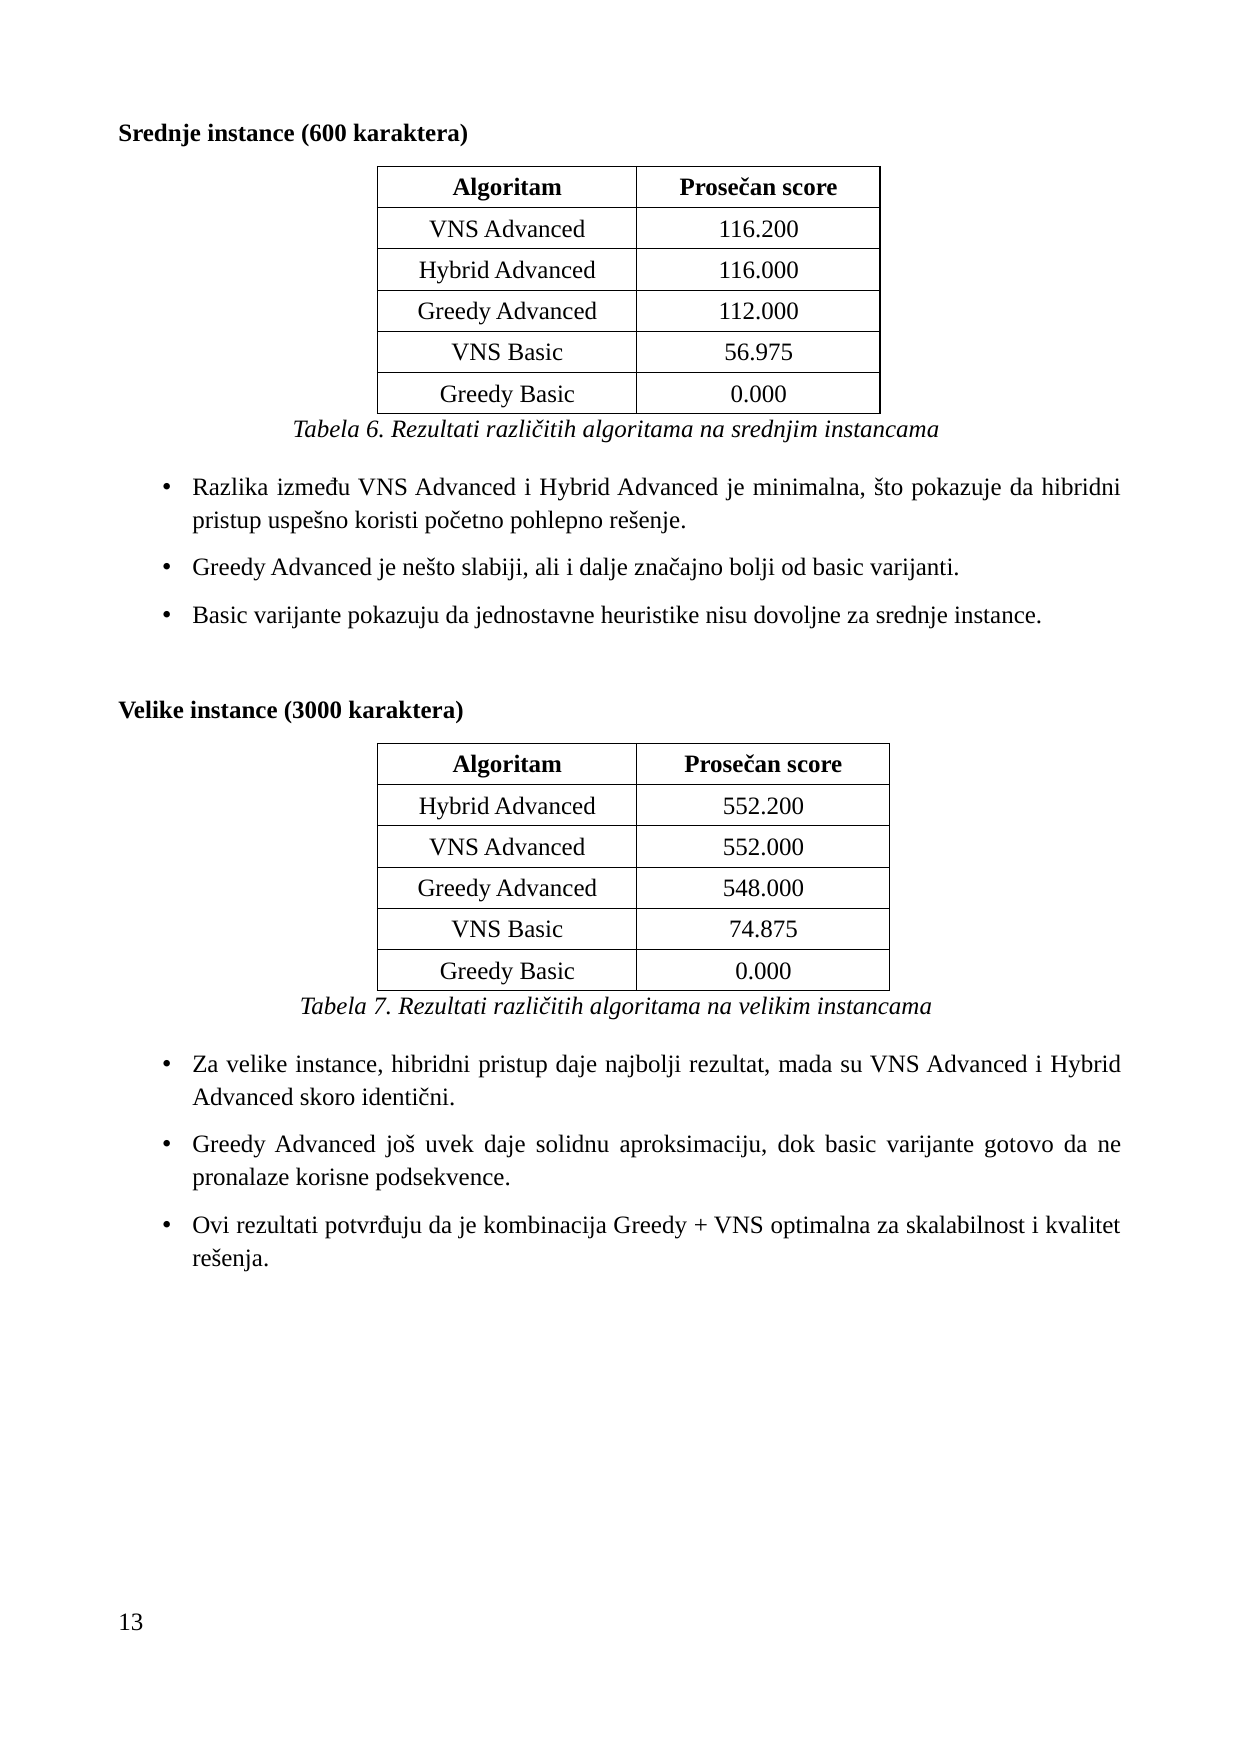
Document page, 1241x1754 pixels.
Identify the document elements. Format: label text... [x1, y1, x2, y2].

table_cell 56.975 [637, 332, 879, 372]
table_cell Greedy Basic [378, 950, 636, 990]
text Tabela 6. Rezultati različitih algoritama na srednjim instancama [118, 414, 1122, 443]
table_cell Greedy Basic [378, 373, 636, 413]
table_cell 552.200 [637, 785, 889, 825]
table_cell Greedy Advanced [378, 291, 636, 331]
table_cell VNS Advanced [378, 208, 636, 248]
list Ovi rezultati potvrđuju da je kombinacija Greedy + VNS optimalna za skalabilnost i kvalitet rešenja. [162, 1210, 1122, 1272]
table_cell 116.000 [637, 249, 879, 289]
table_cell 552.000 [637, 826, 889, 867]
list Greedy Advanced je nešto slabiji, ali i dalje značajno bolji od basic varijanti. [162, 552, 1122, 581]
text Tabela 7. Rezultati različitih algoritama na velikim instancama [118, 991, 1122, 1020]
list Greedy Advanced još uvek daje solidnu aproksimaciju, dok basic varijante gotovo da ne pronalaze korisne podsekvence. [162, 1129, 1122, 1191]
list Razlika između VNS Advanced i Hybrid Advanced je minimalna, što pokazuje da hibridni pristup uspešno koristi početno pohlepno rešenje. [162, 472, 1122, 533]
table_header Algoritam [378, 167, 636, 207]
table_cell 112.000 [637, 291, 879, 331]
text Velike instance (3000 karaktera) [118, 695, 1122, 724]
table_header Algoritam [378, 744, 636, 784]
table_cell 548.000 [637, 868, 889, 908]
table_cell VNS Basic [378, 909, 636, 949]
table_header Prosečan score [637, 744, 889, 784]
table_cell 116.200 [637, 208, 879, 248]
table_cell VNS Basic [378, 332, 636, 372]
table_header Prosečan score [637, 167, 879, 207]
table_cell Greedy Advanced [378, 868, 636, 908]
table_cell 0.000 [637, 950, 889, 990]
text Srednje instance (600 karaktera) [118, 118, 1122, 147]
list Basic varijante pokazuju da jednostavne heuristike nisu dovoljne za srednje instance. [162, 600, 1122, 629]
table_cell Hybrid Advanced [378, 249, 636, 289]
table_cell 74.875 [637, 909, 889, 949]
table_cell 0.000 [637, 373, 879, 413]
list Za velike instance, hibridni pristup daje najbolji rezultat, mada su VNS Advanced i Hybrid Advanced skoro identični. [162, 1049, 1122, 1111]
table_cell Hybrid Advanced [378, 785, 636, 825]
table_cell VNS Advanced [378, 826, 636, 867]
